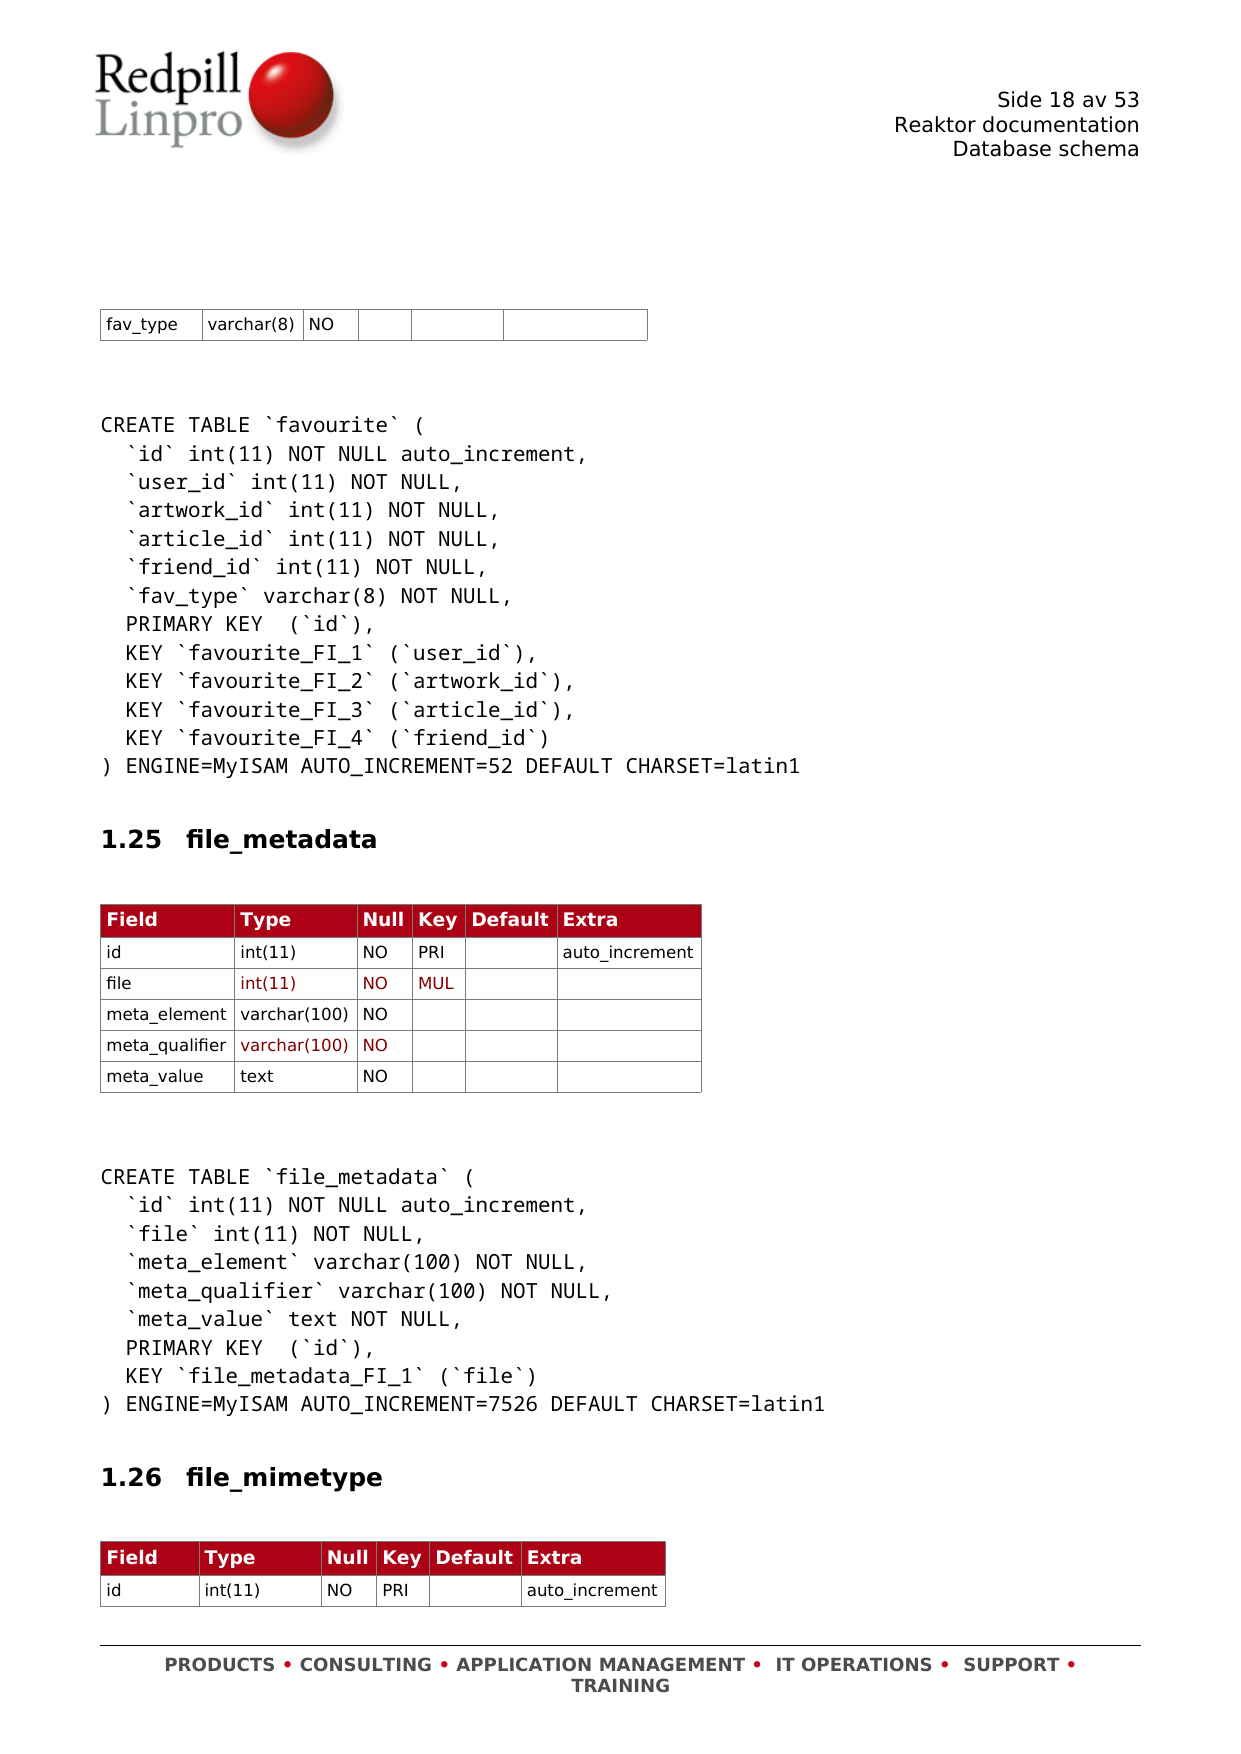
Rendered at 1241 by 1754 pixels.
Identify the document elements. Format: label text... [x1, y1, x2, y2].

table_cell [558, 1031, 701, 1061]
text PRIMARY KEY (`id`), [100, 609, 1140, 638]
table_cell [558, 1000, 701, 1030]
table_header Type [235, 905, 357, 937]
table_cell [558, 969, 701, 999]
text `meta_qualifier` varchar(100) NOT NULL, [100, 1276, 1140, 1304]
text CREATE TABLE `file_metadata` ( [100, 1162, 1140, 1190]
table_cell int(11) [235, 938, 357, 968]
text `id` int(11) NOT NULL auto_increment, [100, 1190, 1140, 1219]
table_cell [359, 310, 411, 340]
text KEY `favourite_FI_2` (`artwork_id`), [100, 666, 1140, 695]
subtitle file_metadata [100, 825, 1140, 854]
table_cell id [101, 1576, 199, 1606]
table_cell PRI [377, 1576, 429, 1606]
text `id` int(11) NOT NULL auto_increment, [100, 439, 1140, 467]
table_cell meta_qualifier [101, 1031, 234, 1061]
table_cell varchar(8) [203, 310, 303, 340]
table_header Field [101, 905, 234, 937]
text `meta_value` text NOT NULL, [100, 1304, 1140, 1333]
picture [84, 38, 346, 160]
text KEY `favourite_FI_4` (`friend_id`) [100, 723, 1140, 752]
table_cell meta_element [101, 1000, 234, 1030]
table_cell PRI [413, 938, 465, 968]
text `file` int(11) NOT NULL, [100, 1219, 1140, 1247]
table_cell [466, 938, 557, 968]
table_cell [430, 1576, 521, 1606]
table_cell [558, 1062, 701, 1092]
table_cell auto_increment [558, 938, 701, 968]
table_header Null [358, 905, 412, 937]
text ) ENGINE=MyISAM AUTO_INCREMENT=7526 DEFAULT CHARSET=latin1 [100, 1389, 1140, 1418]
text KEY `favourite_FI_1` (`user_id`), [100, 638, 1140, 666]
table_cell varchar(100) [235, 1031, 357, 1061]
text `artwork_id` int(11) NOT NULL, [100, 496, 1140, 524]
table_cell [413, 1031, 465, 1061]
text ) ENGINE=MyISAM AUTO_INCREMENT=52 DEFAULT CHARSET=latin1 [100, 752, 1140, 780]
table_cell auto_increment [522, 1576, 665, 1606]
table_cell varchar(100) [235, 1000, 357, 1030]
table_cell [466, 1031, 557, 1061]
table_cell text [235, 1062, 357, 1092]
table_cell NO [358, 1000, 412, 1030]
table_header Field [101, 1542, 199, 1575]
table_cell [413, 1000, 465, 1030]
table_cell fav_type [101, 310, 202, 340]
table_cell [466, 1000, 557, 1030]
text `fav_type` varchar(8) NOT NULL, [100, 581, 1140, 609]
table_cell NO [358, 969, 412, 999]
text KEY `file_metadata_FI_1` (`file`) [100, 1361, 1140, 1389]
text PRIMARY KEY (`id`), [100, 1333, 1140, 1361]
table_cell NO [322, 1576, 376, 1606]
table_cell int(11) [200, 1576, 321, 1606]
table_header Default [430, 1542, 521, 1575]
table_cell int(11) [235, 969, 357, 999]
subtitle file_mimetype [100, 1463, 1140, 1492]
text `user_id` int(11) NOT NULL, [100, 467, 1140, 496]
table_cell [412, 310, 503, 340]
text CREATE TABLE `favourite` ( [100, 410, 1140, 439]
table_cell [466, 1062, 557, 1092]
text `meta_element` varchar(100) NOT NULL, [100, 1247, 1140, 1276]
text `friend_id` int(11) NOT NULL, [100, 552, 1140, 581]
table_cell [413, 1062, 465, 1092]
table_header Key [377, 1542, 429, 1575]
table_cell file [101, 969, 234, 999]
text `article_id` int(11) NOT NULL, [100, 524, 1140, 552]
table_cell id [101, 938, 234, 968]
table_header Type [200, 1542, 321, 1575]
table_cell NO [304, 310, 358, 340]
table_header Extra [558, 905, 701, 937]
table_header Key [413, 905, 465, 937]
table_header Default [466, 905, 557, 937]
table_header Null [322, 1542, 376, 1575]
table_cell meta_value [101, 1062, 234, 1092]
table_header Extra [522, 1542, 665, 1575]
table_cell [466, 969, 557, 999]
table_cell NO [358, 1031, 412, 1061]
table_cell NO [358, 1062, 412, 1092]
table_cell MUL [413, 969, 465, 999]
text KEY `favourite_FI_3` (`article_id`), [100, 695, 1140, 723]
table_cell NO [358, 938, 412, 968]
table_cell [504, 310, 647, 340]
